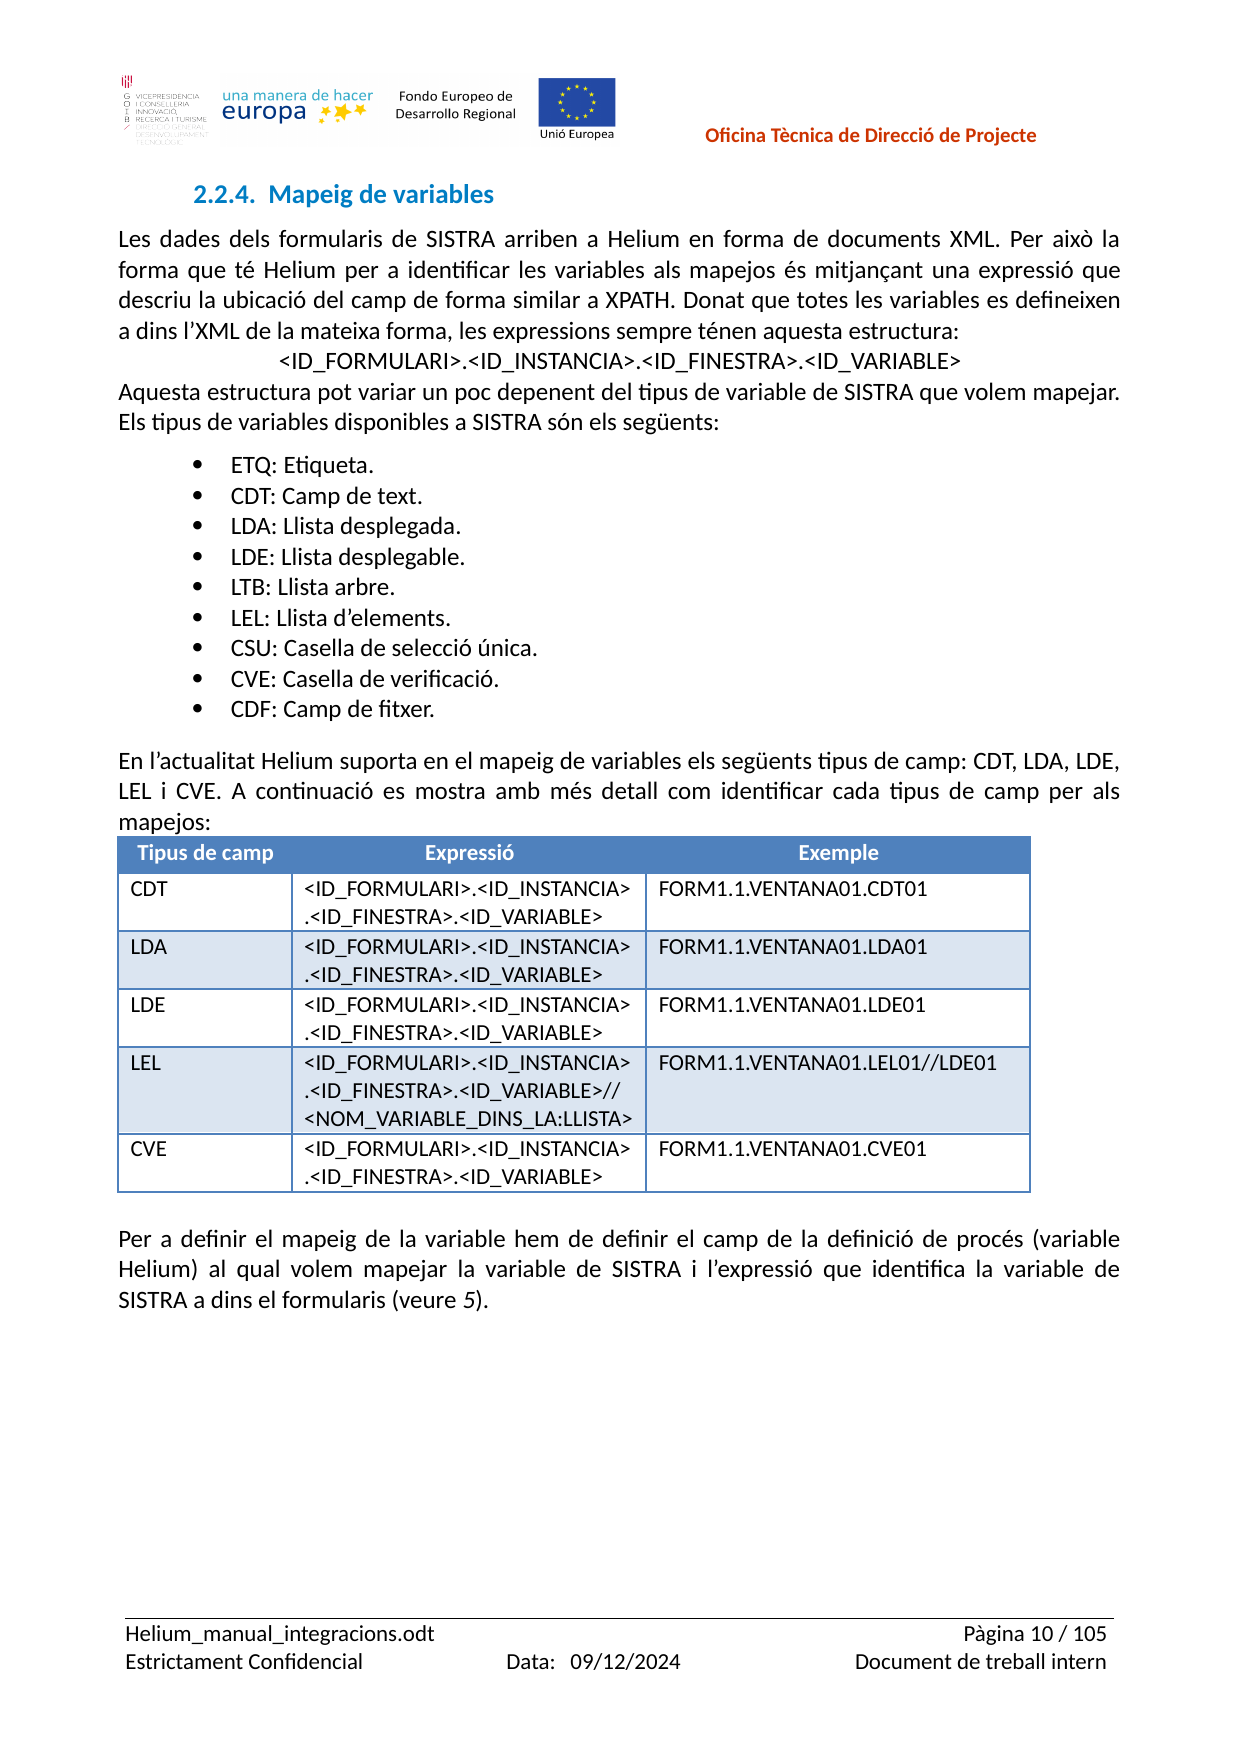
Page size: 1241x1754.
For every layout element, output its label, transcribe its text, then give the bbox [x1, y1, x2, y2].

table_cell CDT [119, 874, 291, 930]
list LTB: Llista arbre. [193, 571, 1122, 602]
list CSU: Casella de selecció única. [193, 632, 1122, 663]
list CVE: Casella de verificació. [193, 663, 1122, 693]
table_cell <ID_FORMULARI>.<ID_INSTANCIA>.<ID_FINESTRA>.<ID_VARIABLE> [293, 990, 645, 1046]
list ETQ: Etiqueta. [193, 449, 1122, 480]
table_cell <ID_FORMULARI>.<ID_INSTANCIA>.<ID_FINESTRA>.<ID_VARIABLE>//<NOM_VARIABLE_DINS_LA:LLISTA> [293, 1048, 645, 1132]
table_cell FORM1.1.VENTANA01.CDT01 [647, 874, 1029, 930]
table_header Exemple [647, 839, 1029, 872]
table_cell LDA [119, 932, 291, 988]
text En l’actualitat Helium suporta en el mapeig de variables els següents tipus de camp: CDT, LDA, LDE, LEL i CVE. A continuació es mostra amb més detall com identificar cada tipus de camp per als mapejos: [118, 745, 1122, 836]
table_cell LDE [119, 990, 291, 1046]
list LDE: Llista desplegable. [193, 541, 1122, 571]
text Per a definir el mapeig de la variable hem de definir el camp de la definició de procés (variable Helium) al qual volem mapejar la variable de SISTRA i l’expressió que identifica la variable de SISTRA a dins el formularis (veure Figura 5). [118, 1223, 1122, 1315]
list CDF: Camp de fitxer. [193, 693, 1122, 724]
table_cell FORM1.1.VENTANA01.LDA01 [647, 932, 1029, 988]
subtitle Mapeig de variables [193, 178, 1122, 211]
list LDA: Llista desplegada. [193, 510, 1122, 541]
list CDT: Camp de text. [193, 480, 1122, 510]
picture [118, 73, 213, 147]
table_cell LEL [119, 1048, 291, 1132]
table_cell <ID_FORMULARI>.<ID_INSTANCIA>.<ID_FINESTRA>.<ID_VARIABLE> [293, 874, 645, 930]
table_cell <ID_FORMULARI>.<ID_INSTANCIA>.<ID_FINESTRA>.<ID_VARIABLE> [293, 1135, 645, 1191]
table_cell FORM1.1.VENTANA01.LEL01//LDE01 [647, 1048, 1029, 1132]
text Les dades dels formularis de SISTRA arriben a Helium en forma de documents XML. Per això la forma que té Helium per a identificar les variables als mapejos és mitjançant una expressió que descriu la ubicació del camp de forma similar a XPATH. Donat que totes les variables es defineixen a dins l’XML de la mateixa forma, les expressions sempre ténen aquesta estructura: [118, 223, 1122, 345]
list LEL: Llista d’elements. [193, 602, 1122, 632]
table_header Expressió [293, 839, 645, 872]
text <ID_FORMULARI>.<ID_INSTANCIA>.<ID_FINESTRA>.<ID_VARIABLE> [118, 345, 1122, 376]
table_cell FORM1.1.VENTANA01.CVE01 [647, 1135, 1029, 1191]
table_cell CVE [119, 1135, 291, 1191]
picture [219, 73, 621, 147]
table_cell <ID_FORMULARI>.<ID_INSTANCIA>.<ID_FINESTRA>.<ID_VARIABLE> [293, 932, 645, 988]
table_header Tipus de camp [119, 839, 291, 872]
text Aquesta estructura pot variar un poc depenent del tipus de variable de SISTRA que volem mapejar. Els tipus de variables disponibles a SISTRA són els següents: [118, 376, 1122, 437]
table_cell FORM1.1.VENTANA01.LDE01 [647, 990, 1029, 1046]
